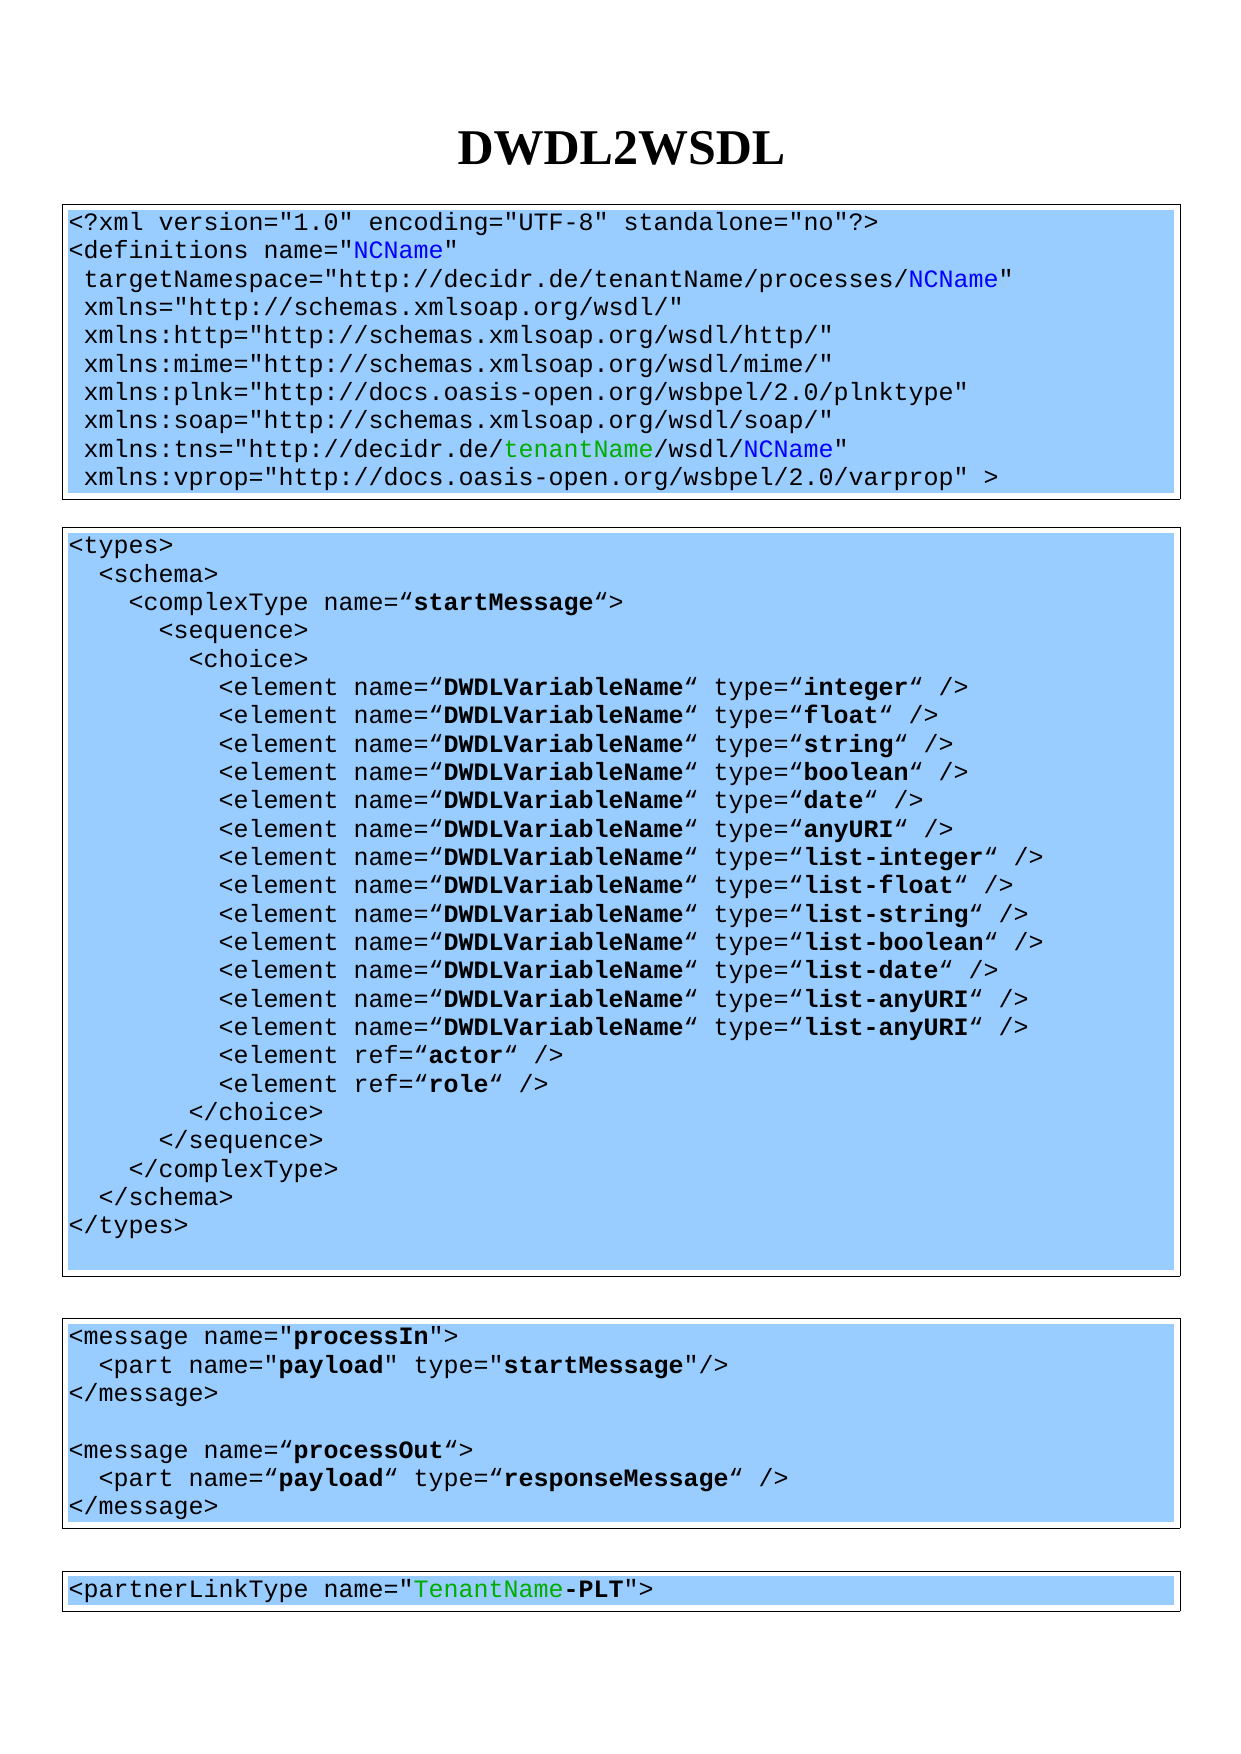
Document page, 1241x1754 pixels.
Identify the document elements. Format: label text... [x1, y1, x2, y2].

table_header <message name="processIn"> <part name="payload" type="startMessage"/> </message> <message name=“processOut“> <part name=“payload“ type=“responseMessage“ /> </message> [63, 1319, 1180, 1528]
text DWDL2WSDL [62, 118, 1180, 176]
table_header <?xml version="1.0" encoding="UTF-8" standalone="no"?> <definitions name="NCName" targetNamespace="http://decidr.de/tenantName/processes/NCName" xmlns="http://schemas.xmlsoap.org/wsdl/" xmlns:http="http://schemas.xmlsoap.org/wsdl/http/" xmlns:mime="http://schemas.xmlsoap.org/wsdl/mime/" xmlns:plnk="http://docs.oasis-open.org/wsbpel/2.0/plnktype" xmlns:soap="http://schemas.xmlsoap.org/wsdl/soap/" xmlns:tns="http://decidr.de/tenantName/wsdl/NCName" xmlns:vprop="http://docs.oasis-open.org/wsbpel/2.0/varprop" > [63, 205, 1180, 499]
table_header <partnerLinkType name="TenantName-PLT"> [63, 1572, 1180, 1611]
table_header <types> <schema> <complexType name=“startMessage“> <sequence> <choice> <element name=“DWDLVariableName“ type=“integer“ /> <element name=“DWDLVariableName“ type=“float“ /> <element name=“DWDLVariableName“ type=“string“ /> <element name=“DWDLVariableName“ type=“boolean“ /> <element name=“DWDLVariableName“ type=“date“ /> <element name=“DWDLVariableName“ type=“anyURI“ /> <element name=“DWDLVariableName“ type=“list-integer“ /> <element name=“DWDLVariableName“ type=“list-float“ /> <element name=“DWDLVariableName“ type=“list-string“ /> <element name=“DWDLVariableName“ type=“list-boolean“ /> <element name=“DWDLVariableName“ type=“list-date“ /> <element name=“DWDLVariableName“ type=“list-anyURI“ /> <element name=“DWDLVariableName“ type=“list-anyURI“ /> <element ref=“actor“ /> <element ref=“role“ /> </choice> </sequence> </complexType> </schema> </types> [63, 528, 1180, 1276]
